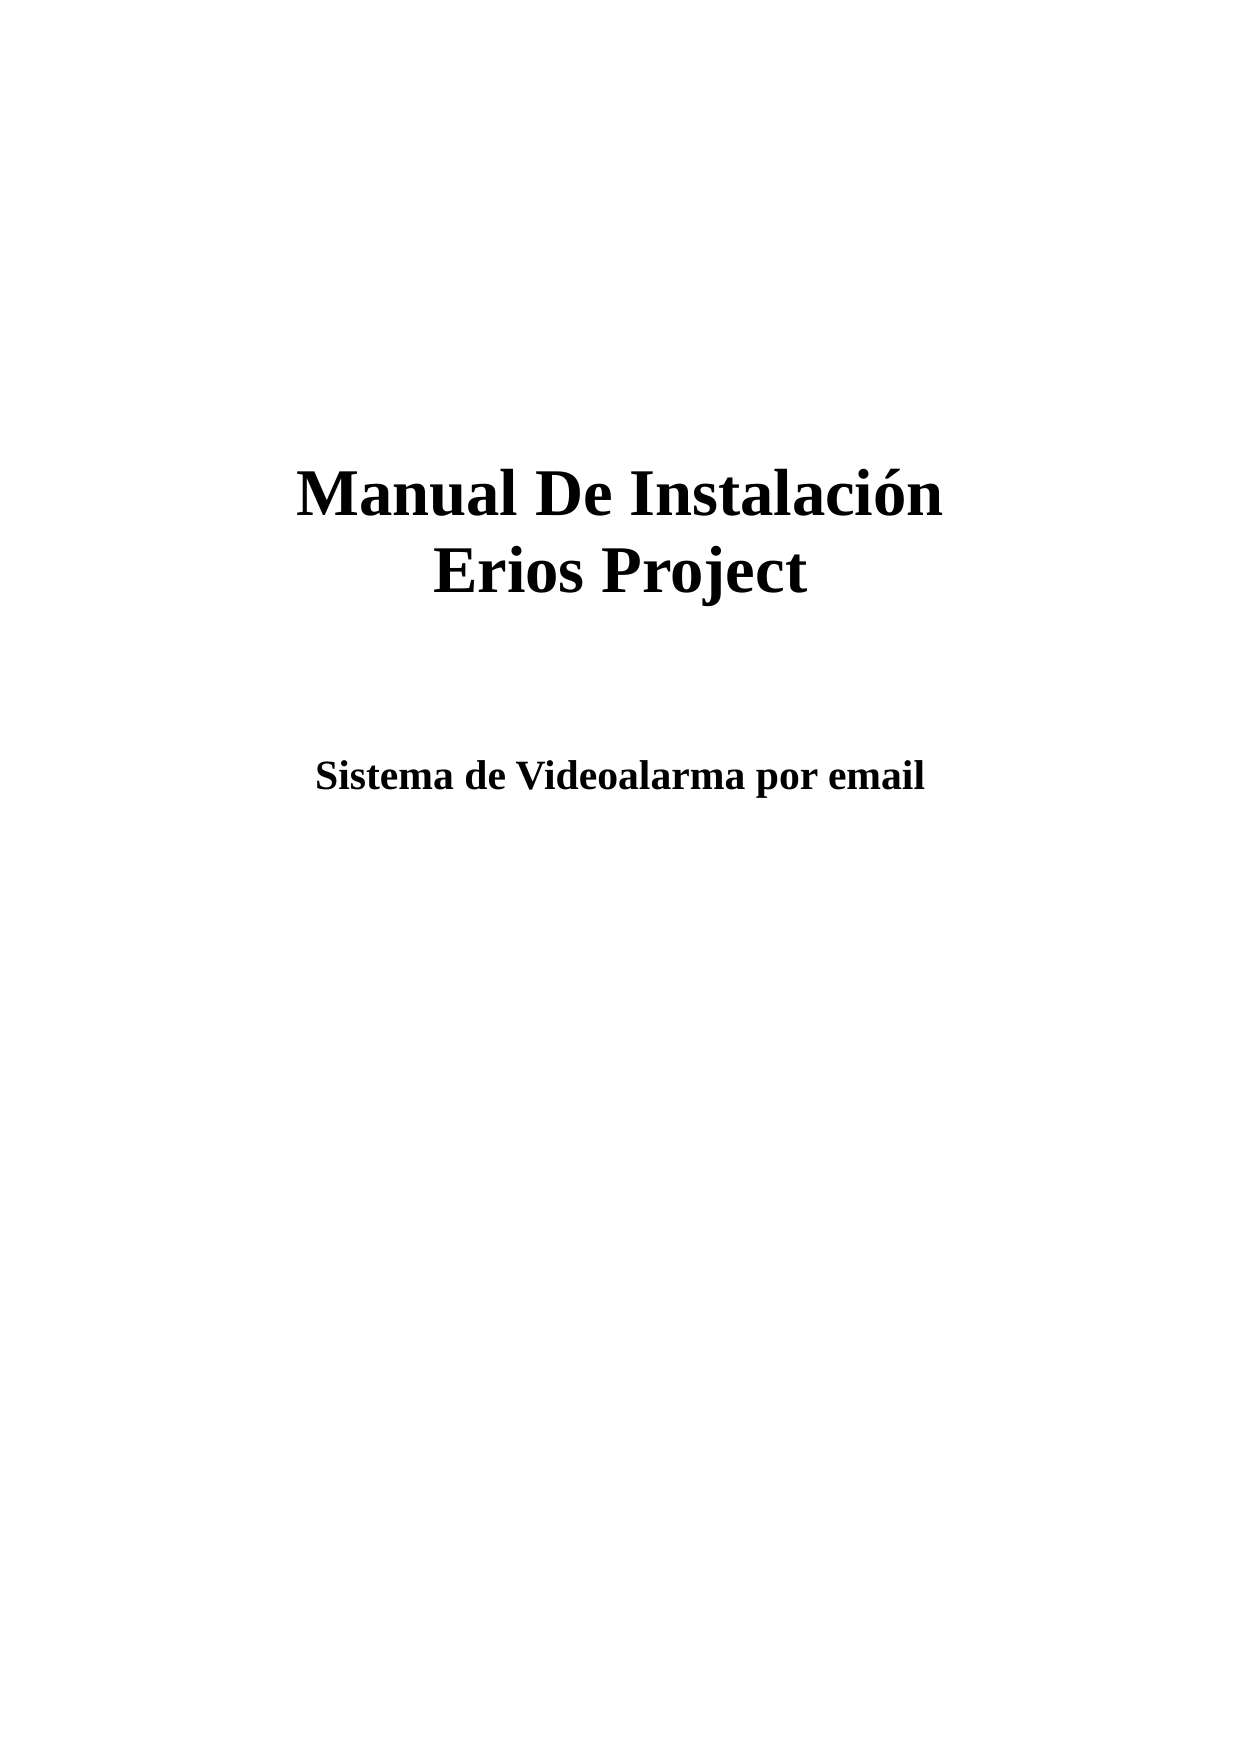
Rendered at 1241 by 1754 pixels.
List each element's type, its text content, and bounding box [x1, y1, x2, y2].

text Manual De Instalación [118, 453, 1122, 530]
text Sistema de Videoalarma por email [118, 751, 1122, 798]
text Erios Project [118, 530, 1122, 607]
